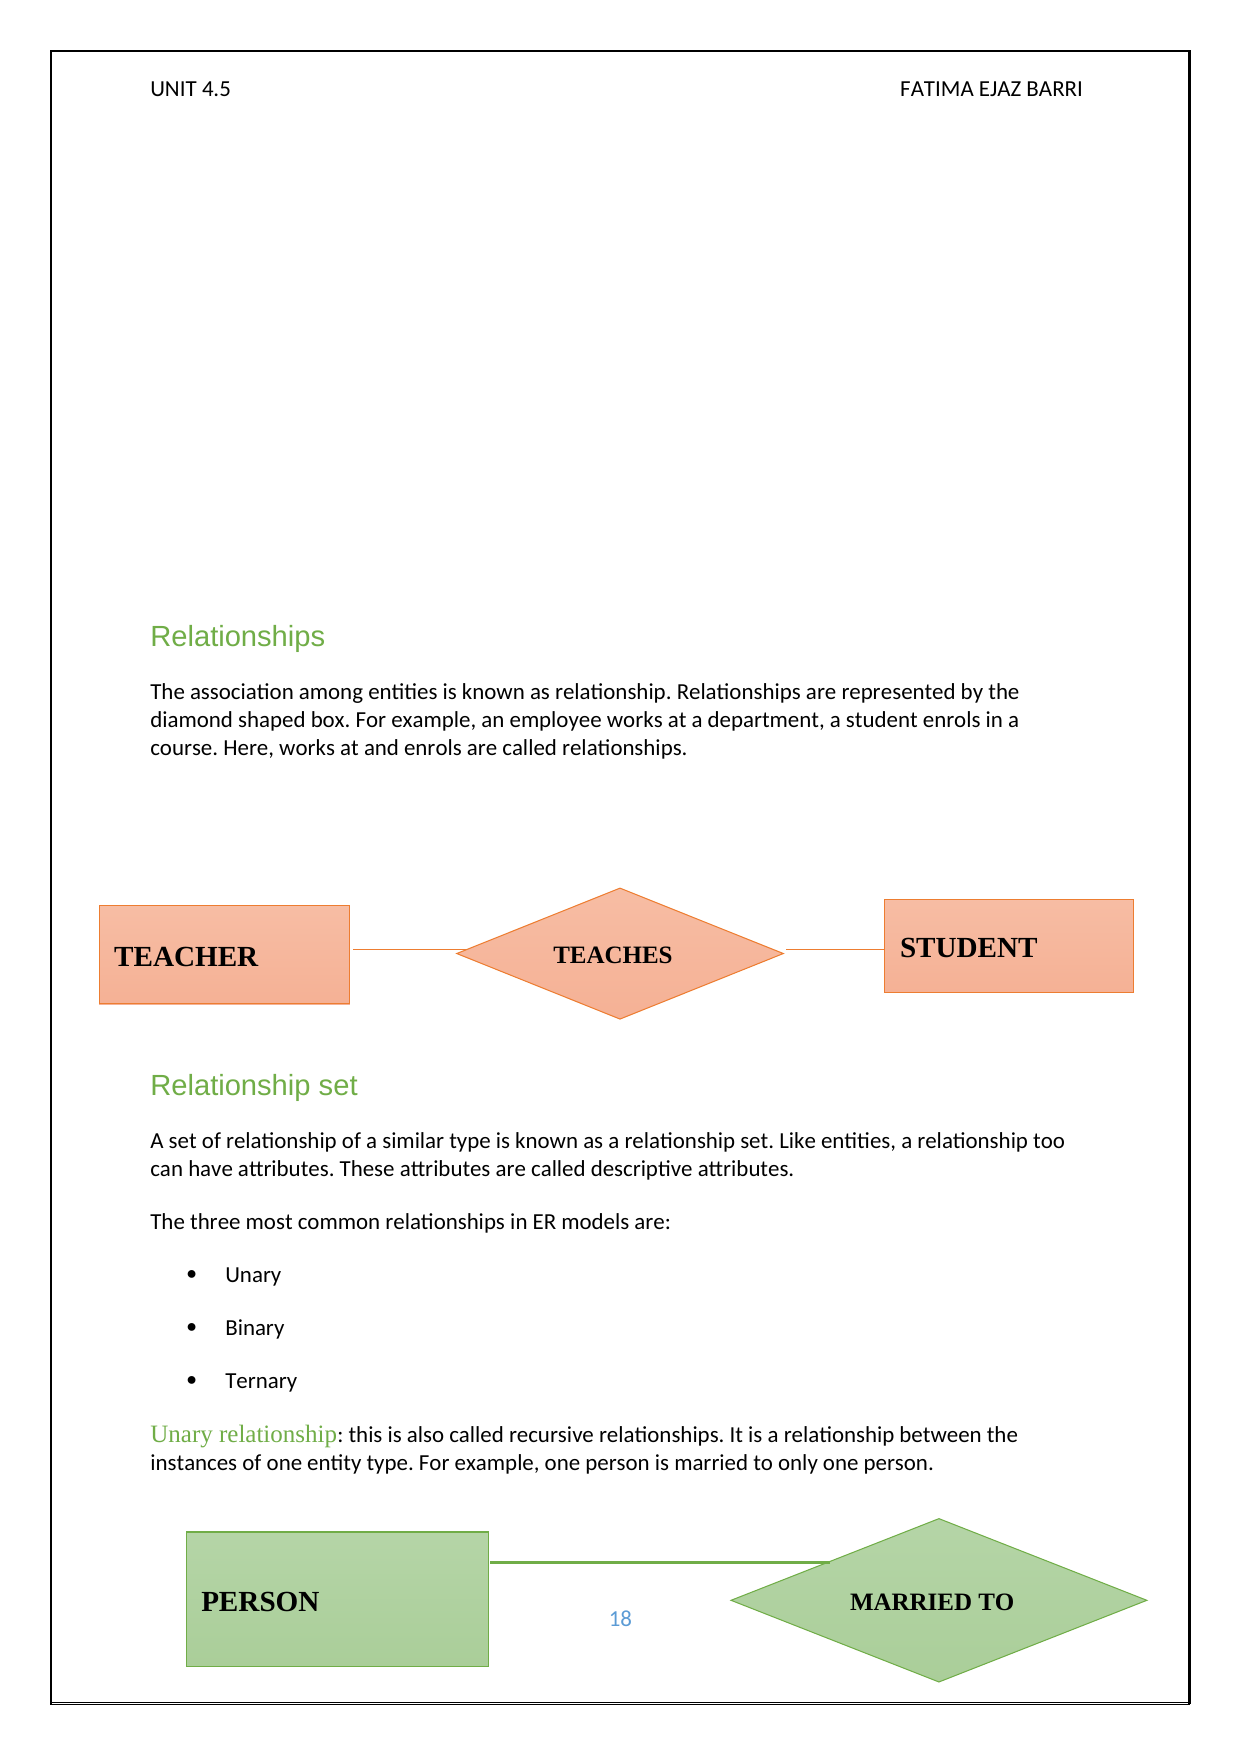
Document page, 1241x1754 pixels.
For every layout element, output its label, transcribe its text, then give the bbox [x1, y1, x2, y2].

list Ternary [188, 1366, 1090, 1394]
text Relationship set [150, 1068, 1090, 1101]
text Relationships [150, 618, 1090, 652]
text A set of relationship of a similar type is known as a relationship set. Like entities, a relationship too can have attributes. These attributes are called descriptive attributes. [150, 1126, 1090, 1182]
text The three most common relationships in ER models are: [150, 1207, 1090, 1235]
list Unary [188, 1260, 1090, 1288]
text Unary relationship: this is also called recursive relationships. It is a relationship between the instances of one entity type. For example, one person is married to only one person. [150, 1419, 1090, 1477]
text The association among entities is known as relationship. Relationships are represented by the diamond shaped box. For example, an employee works at a department, a student enrols in a course. Here, works at and enrols are called relationships. [150, 677, 1090, 761]
list Binary [188, 1313, 1090, 1341]
